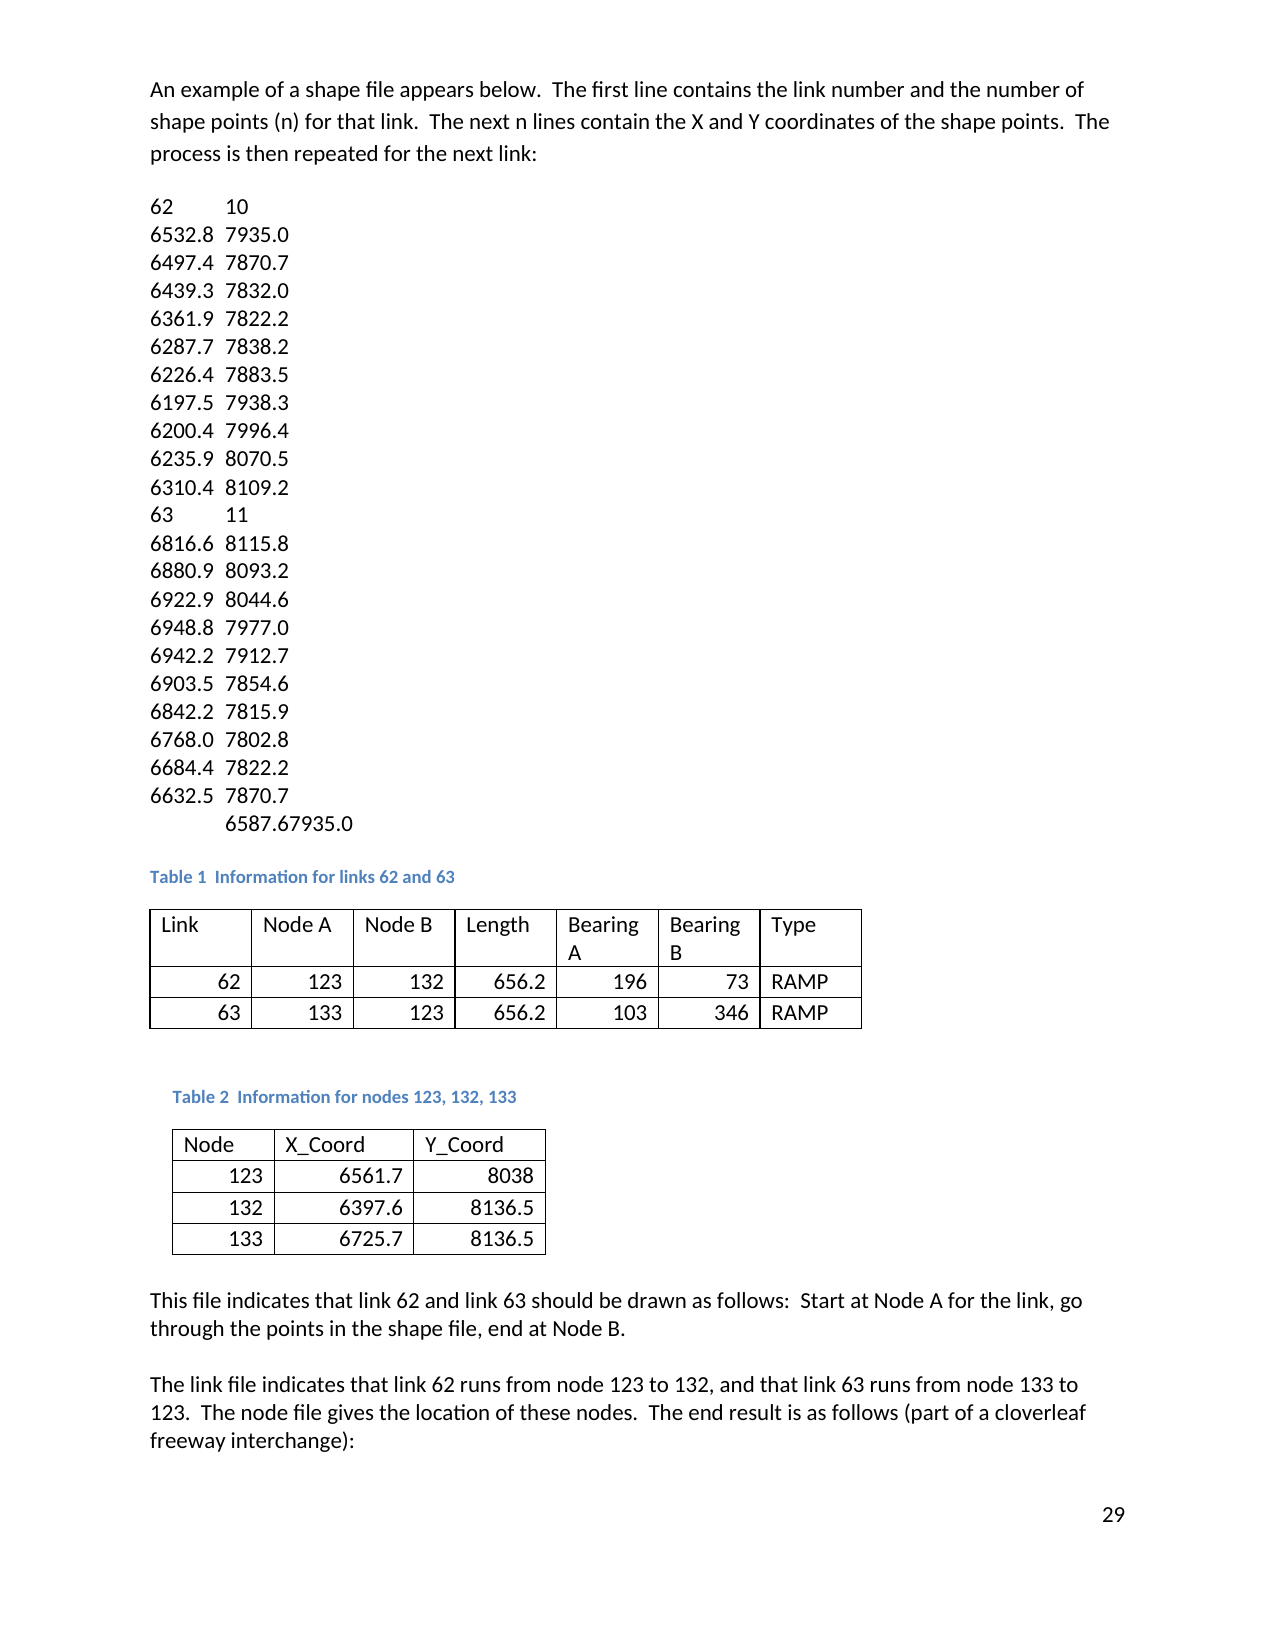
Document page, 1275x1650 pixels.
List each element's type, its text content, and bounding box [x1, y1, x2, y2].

table_cell 133 [173, 1224, 274, 1254]
table_header Node [173, 1130, 274, 1160]
text 6922.9 8044.6 [150, 585, 1125, 613]
table_header Y_Coord [414, 1130, 545, 1160]
table_cell 73 [659, 967, 759, 997]
table_cell 346 [659, 998, 759, 1028]
table_cell 196 [557, 967, 658, 997]
text 6497.4 7870.7 [150, 248, 1125, 276]
text 6226.4 7883.5 [150, 361, 1125, 388]
table_header Table 2 Information for nodes 123, 132, 133 [161, 1085, 557, 1255]
table_cell [558, 1255, 659, 1286]
text 6942.2 7912.7 [150, 641, 1125, 669]
table_header X_Coord [275, 1130, 413, 1160]
table_cell 123 [173, 1161, 274, 1192]
table_header [558, 1085, 659, 1255]
table_header Node A [252, 910, 353, 966]
text 6197.5 7938.3 [150, 388, 1125, 417]
text 6200.4 7996.4 [150, 417, 1125, 444]
text The link file indicates that link 62 runs from node 123 to 132, and that link 63 runs from node 133 to 123. The node file gives the location of these nodes. The end result is as follows (part of a cloverleaf freeway interchange): [150, 1371, 1125, 1454]
text 6842.2 7815.9 [150, 697, 1125, 725]
table_header Length [456, 910, 556, 966]
table_header Link [151, 910, 251, 966]
table_cell 6561.7 [275, 1161, 413, 1192]
table_cell 123 [354, 998, 454, 1028]
table_cell RAMP [761, 998, 861, 1028]
table_cell 656.2 [456, 967, 556, 997]
table_cell 63 [151, 998, 251, 1028]
list 7935.0 [225, 809, 1125, 837]
text 6632.5 7870.7 [150, 781, 1125, 809]
text 62 10 [150, 192, 1125, 220]
table_cell [659, 1255, 761, 1286]
text 6310.4 8109.2 [150, 473, 1125, 501]
table_cell 62 [151, 967, 251, 997]
text 6684.4 7822.2 [150, 753, 1125, 781]
table_cell 6397.6 [275, 1193, 413, 1223]
table_cell 6725.7 [275, 1224, 413, 1254]
table_cell 8136.5 [414, 1193, 545, 1223]
table_cell 133 [252, 998, 353, 1028]
table_cell 103 [557, 998, 658, 1028]
text 6287.7 7838.2 [150, 332, 1125, 361]
text 6948.8 7977.0 [150, 613, 1125, 641]
table_header Bearing A [557, 910, 658, 966]
table_cell 8038 [414, 1161, 545, 1192]
table_cell 132 [354, 967, 454, 997]
table_cell 656.2 [456, 998, 556, 1028]
text 6361.9 7822.2 [150, 304, 1125, 332]
text 63 11 [150, 501, 1125, 529]
text An example of a shape file appears below. The first line contains the link number and the number of shape points (n) for that link. The next n lines contain the X and Y coordinates of the shape points. The process is then repeated for the next link: [150, 75, 1125, 167]
table_cell [161, 1255, 557, 1286]
text This file indicates that link 62 and link 63 should be drawn as follows: Start at Node A for the link, go through the points in the shape file, end at Node B. [150, 1286, 1125, 1342]
text 6532.8 7935.0 [150, 220, 1125, 248]
table_header Type [761, 910, 861, 966]
table_cell 123 [252, 967, 353, 997]
text 6235.9 8070.5 [150, 444, 1125, 473]
text 6816.6 8115.8 [150, 529, 1125, 557]
table_header Bearing B [659, 910, 759, 966]
table_cell 8136.5 [414, 1224, 545, 1254]
table_cell RAMP [761, 967, 861, 997]
text Table 1 Information for links 62 and 63 [150, 865, 1125, 888]
text 6903.5 7854.6 [150, 669, 1125, 697]
text 6880.9 8093.2 [150, 557, 1125, 585]
text 6768.0 7802.8 [150, 725, 1125, 753]
table_header Node B [354, 910, 454, 966]
text 6439.3 7832.0 [150, 276, 1125, 304]
table_header [659, 1085, 761, 1255]
table_cell 132 [173, 1193, 274, 1223]
